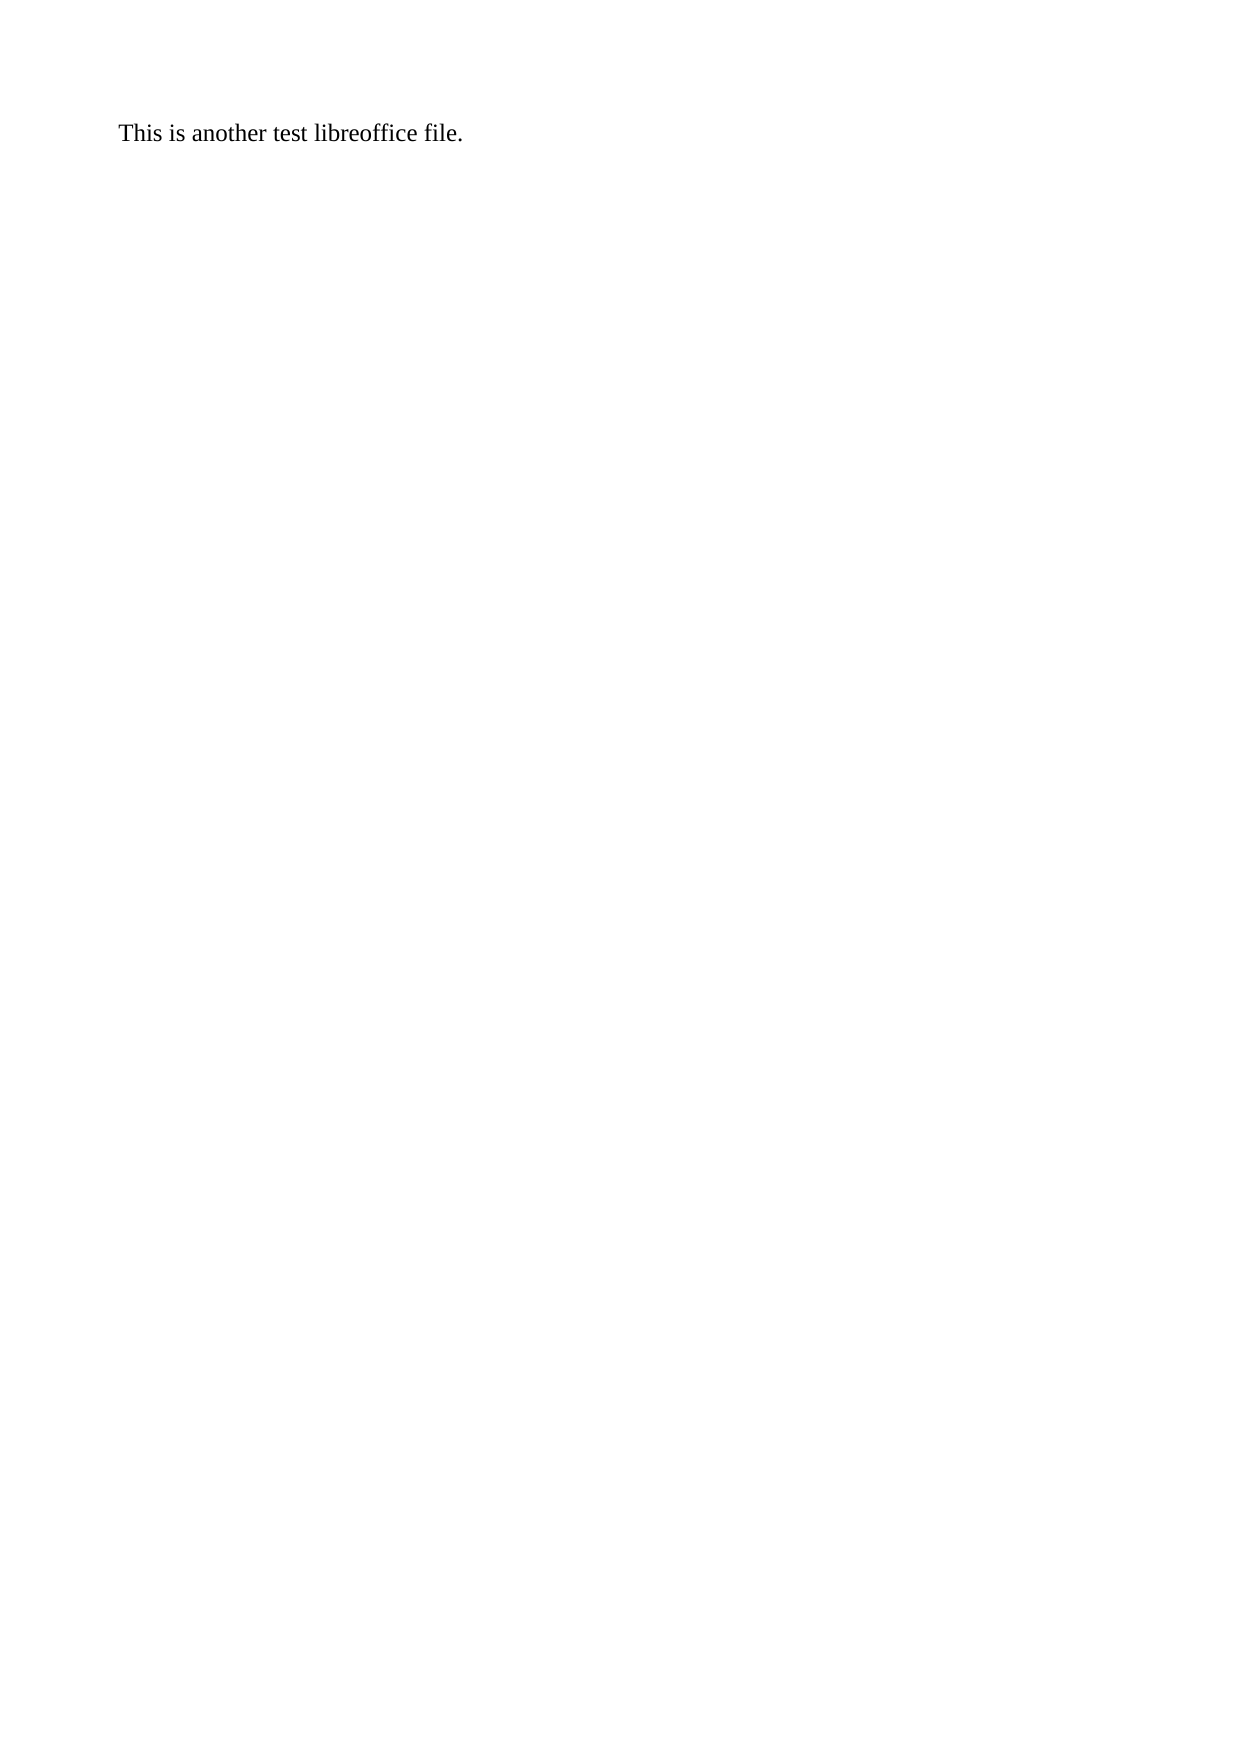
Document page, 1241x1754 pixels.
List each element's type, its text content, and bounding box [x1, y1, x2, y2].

text This is another test libreoffice file. [118, 118, 1122, 147]
